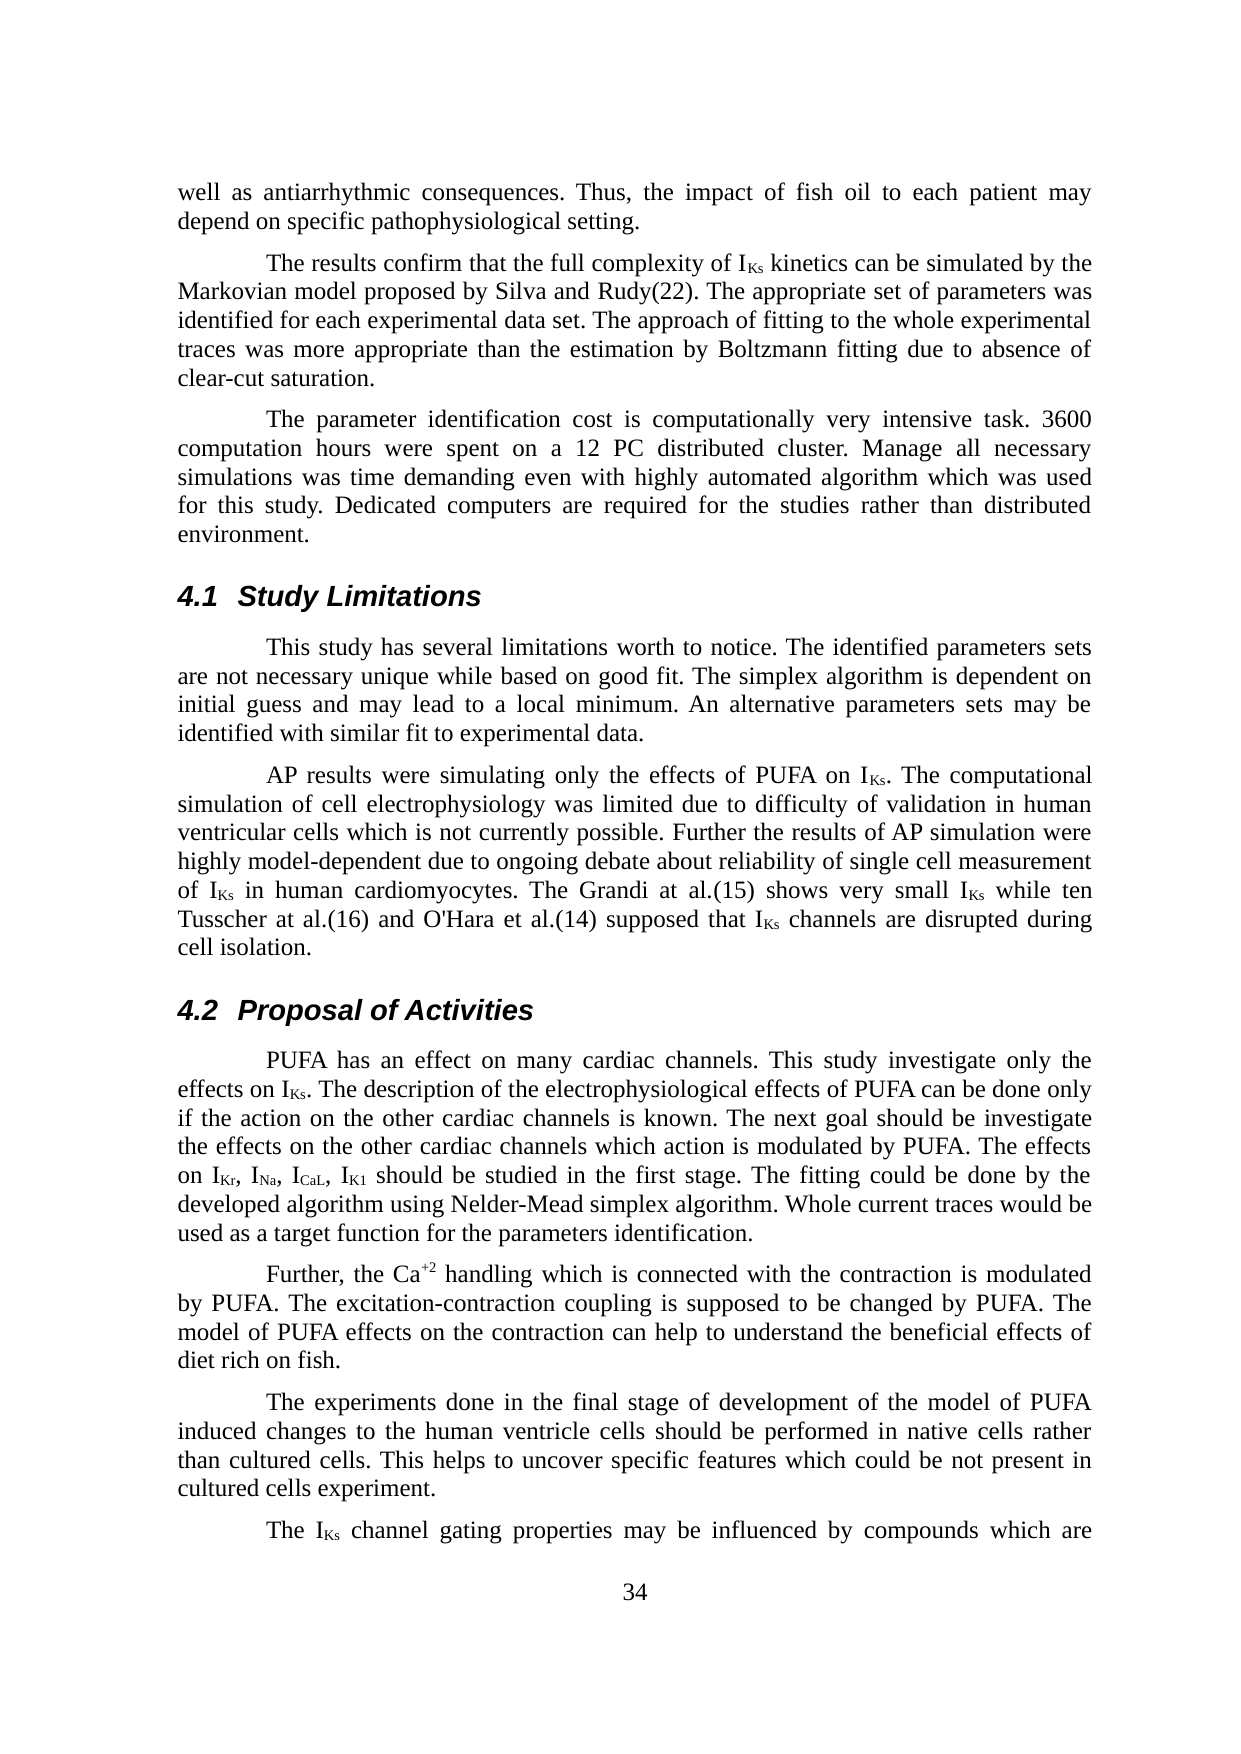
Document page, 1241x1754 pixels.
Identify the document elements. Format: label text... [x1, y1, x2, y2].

text The experiments done in the final stage of development of the model of PUFA induced changes to the human ventricle cells should be performed in native cells rather than cultured cells. This helps to uncover specific features which could be not present in cultured cells experiment. [177, 1387, 1093, 1502]
text The IKs channel gating properties may be influenced by compounds which are [177, 1515, 1093, 1544]
subtitle Proposal of Activities [177, 993, 1093, 1026]
text Further, the Ca+2 handling which is connected with the contraction is modulated by PUFA. The excitation-contraction coupling is supposed to be changed by PUFA. The model of PUFA effects on the contraction can help to understand the beneficial effects of diet rich on fish. [177, 1259, 1093, 1374]
text This study has several limitations worth to notice. The identified parameters sets are not necessary unique while based on good fit. The simplex algorithm is dependent on initial guess and may lead to a local minimum. An alternative parameters sets may be identified with similar fit to experimental data. [177, 632, 1093, 747]
text well as antiarrhythmic consequences. Thus, the impact of fish oil to each patient may depend on specific pathophysiological setting. [177, 177, 1093, 235]
text The parameter identification cost is computationally very intensive task. 3600 computation hours were spent on a 12 PC distributed cluster. Manage all necessary simulations was time demanding even with highly automated algorithm which was used for this study. Dedicated computers are required for the studies rather than distributed environment. [177, 404, 1093, 548]
text The results confirm that the full complexity of IKs kinetics can be simulated by the Markovian model proposed by Silva and Rudy(22). The appropriate set of parameters was identified for each experimental data set. The approach of fitting to the whole experimental traces was more appropriate than the estimation by Boltzmann fitting due to absence of clear-cut saturation. [177, 248, 1093, 391]
text AP results were simulating only the effects of PUFA on IKs. The computational simulation of cell electrophysiology was limited due to difficulty of validation in human ventricular cells which is not currently possible. Further the results of AP simulation were highly model-dependent due to ongoing debate about reliability of single cell measurement of IKs in human cardiomyocytes. The Grandi at al.(15) shows very small IKs while ten Tusscher at al.(16) and O'Hara et al.(14) supposed that IKs channels are disrupted during cell isolation. [177, 760, 1093, 961]
text PUFA has an effect on many cardiac channels. This study investigate only the effects on IKs. The description of the electrophysiological effects of PUFA can be done only if the action on the other cardiac channels is known. The next goal should be investigate the effects on the other cardiac channels which action is modulated by PUFA. The effects on IKr, INa, ICaL, IK1 should be studied in the first stage. The fitting could be done by the developed algorithm using Nelder-Mead simplex algorithm. Whole current traces would be used as a target function for the parameters identification. [177, 1045, 1093, 1246]
subtitle Study Limitations [177, 579, 1093, 613]
